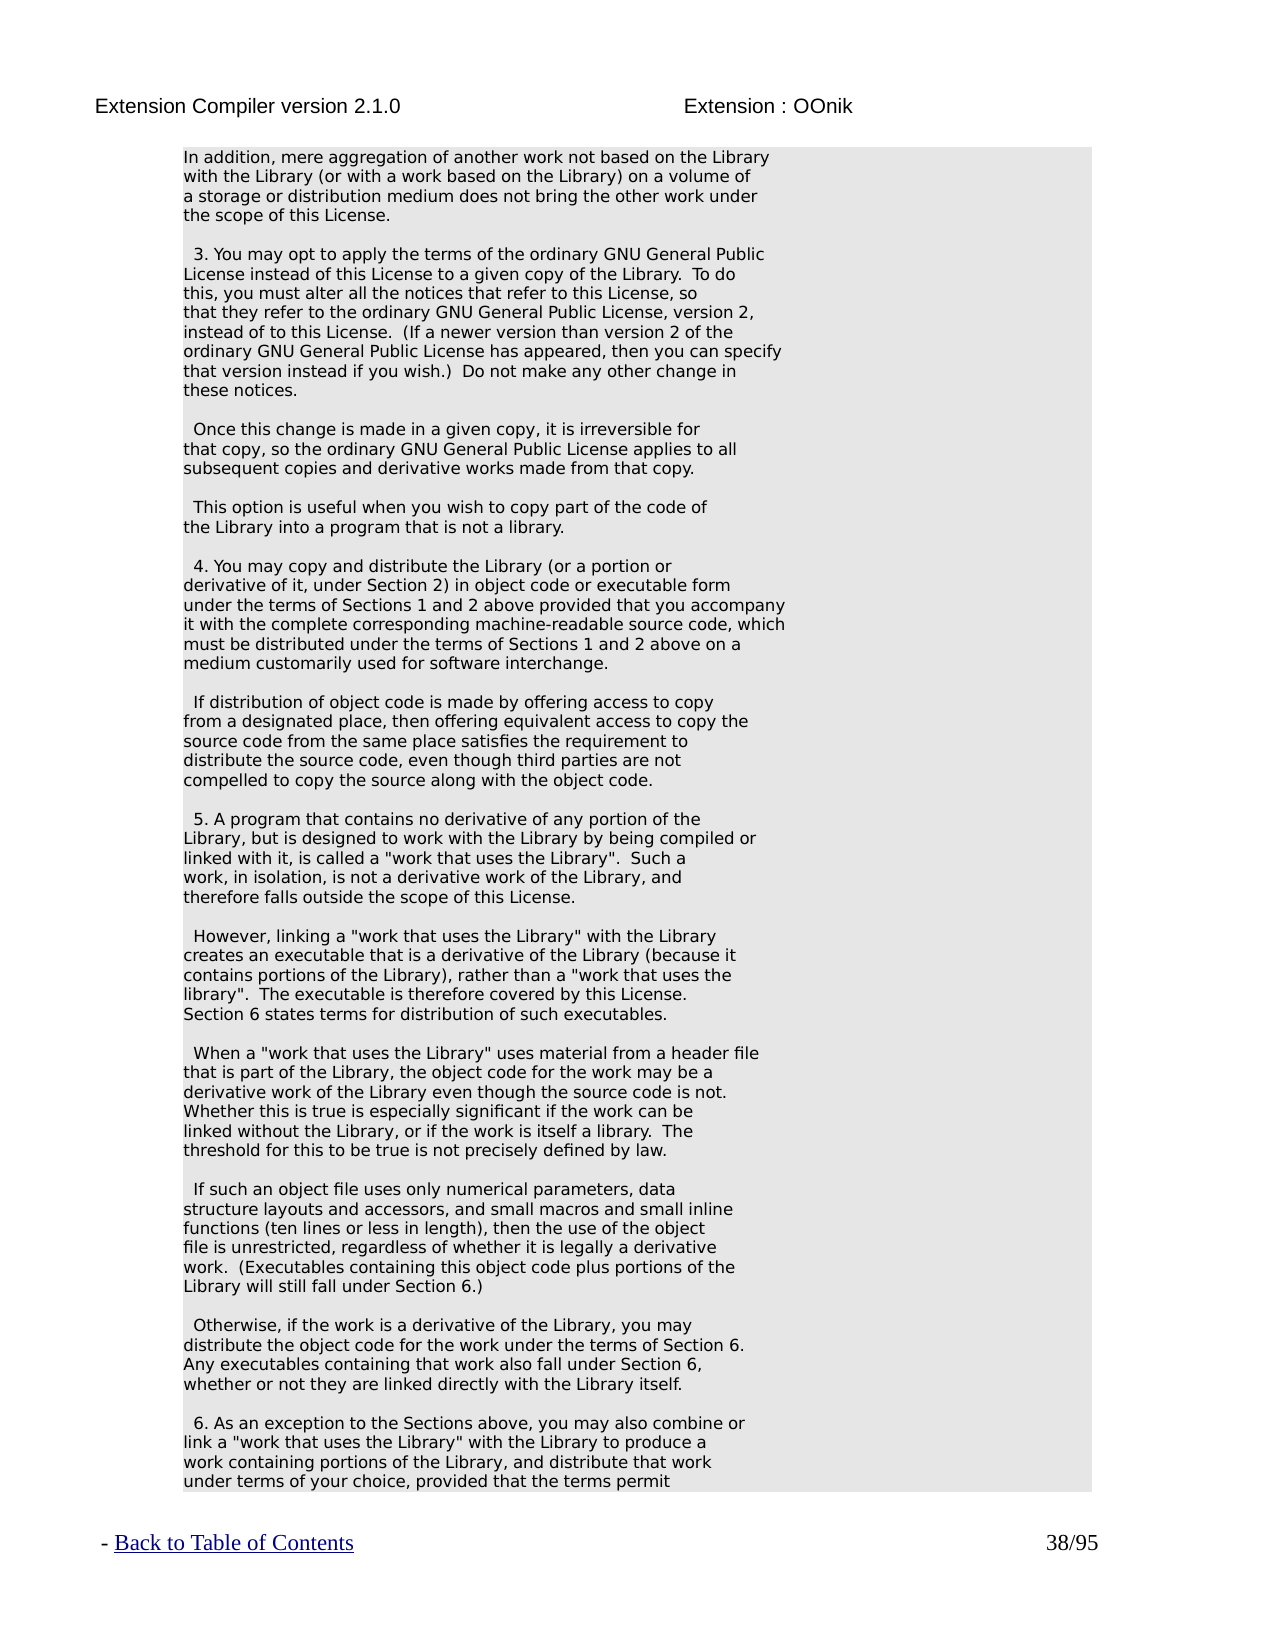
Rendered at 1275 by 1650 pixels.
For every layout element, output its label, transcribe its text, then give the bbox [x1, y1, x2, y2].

text 5. A program that contains no derivative of any portion of the [183, 810, 1092, 829]
text When a "work that uses the Library" uses material from a header file [183, 1043, 1092, 1063]
text linked with it, is called a "work that uses the Library". Such a [183, 849, 1092, 868]
text work, in isolation, is not a derivative work of the Library, and [183, 868, 1092, 888]
text these notices. [183, 381, 1092, 401]
text medium customarily used for software interchange. [183, 654, 1092, 673]
text derivative work of the Library even though the source code is not. [183, 1082, 1092, 1102]
text a storage or distribution medium does not bring the other work under [183, 186, 1092, 206]
text Library will still fall under Section 6.) [183, 1277, 1092, 1297]
text link a "work that uses the Library" with the Library to produce a [183, 1433, 1092, 1453]
text Otherwise, if the work is a derivative of the Library, you may [183, 1316, 1092, 1336]
text Once this change is made in a given copy, it is irreversible for [183, 420, 1092, 440]
text derivative of it, under Section 2) in object code or executable form [183, 576, 1092, 596]
text Library, but is designed to work with the Library by being compiled or [183, 829, 1092, 849]
text In addition, mere aggregation of another work not based on the Library [183, 147, 1092, 167]
text work. (Executables containing this object code plus portions of the [183, 1258, 1092, 1277]
text 4. You may copy and distribute the Library (or a portion or [183, 557, 1092, 576]
text that they refer to the ordinary GNU General Public License, version 2, [183, 303, 1092, 323]
text creates an executable that is a derivative of the Library (because it [183, 946, 1092, 966]
text This option is useful when you wish to copy part of the code of [183, 498, 1092, 518]
text that copy, so the ordinary GNU General Public License applies to all [183, 440, 1092, 459]
text with the Library (or with a work based on the Library) on a volume of [183, 167, 1092, 186]
text the Library into a program that is not a library. [183, 518, 1092, 537]
text must be distributed under the terms of Sections 1 and 2 above on a [183, 634, 1092, 654]
text linked without the Library, or if the work is itself a library. The [183, 1121, 1092, 1141]
text this, you must alter all the notices that refer to this License, so [183, 284, 1092, 303]
text whether or not they are linked directly with the Library itself. [183, 1375, 1092, 1394]
text instead of to this License. (If a newer version than version 2 of the [183, 323, 1092, 342]
text Section 6 states terms for distribution of such executables. [183, 1004, 1092, 1024]
text If such an object file uses only numerical parameters, data [183, 1180, 1092, 1199]
text functions (ten lines or less in length), then the use of the object [183, 1219, 1092, 1238]
text 6. As an exception to the Sections above, you may also combine or [183, 1414, 1092, 1433]
text it with the complete corresponding machine-readable source code, which [183, 615, 1092, 634]
text License instead of this License to a given copy of the Library. To do [183, 264, 1092, 284]
text threshold for this to be true is not precisely defined by law. [183, 1141, 1092, 1160]
text file is unrestricted, regardless of whether it is legally a derivative [183, 1238, 1092, 1258]
text subsequent copies and derivative works made from that copy. [183, 459, 1092, 479]
text source code from the same place satisfies the requirement to [183, 732, 1092, 751]
text therefore falls outside the scope of this License. [183, 888, 1092, 907]
text Whether this is true is especially significant if the work can be [183, 1102, 1092, 1121]
text that version instead if you wish.) Do not make any other change in [183, 362, 1092, 381]
text Any executables containing that work also fall under Section 6, [183, 1355, 1092, 1375]
text that is part of the Library, the object code for the work may be a [183, 1063, 1092, 1082]
text ordinary GNU General Public License has appeared, then you can specify [183, 342, 1092, 362]
text 3. You may opt to apply the terms of the ordinary GNU General Public [183, 245, 1092, 264]
text distribute the object code for the work under the terms of Section 6. [183, 1336, 1092, 1355]
text However, linking a "work that uses the Library" with the Library [183, 927, 1092, 946]
text the scope of this License. [183, 206, 1092, 225]
text contains portions of the Library), rather than a "work that uses the [183, 966, 1092, 985]
text under terms of your choice, provided that the terms permit [183, 1472, 1092, 1492]
text If distribution of object code is made by offering access to copy [183, 693, 1092, 712]
text distribute the source code, even though third parties are not [183, 751, 1092, 771]
text work containing portions of the Library, and distribute that work [183, 1453, 1092, 1472]
text library". The executable is therefore covered by this License. [183, 985, 1092, 1004]
text compelled to copy the source along with the object code. [183, 771, 1092, 790]
text under the terms of Sections 1 and 2 above provided that you accompany [183, 596, 1092, 615]
text from a designated place, then offering equivalent access to copy the [183, 712, 1092, 732]
text structure layouts and accessors, and small macros and small inline [183, 1199, 1092, 1219]
